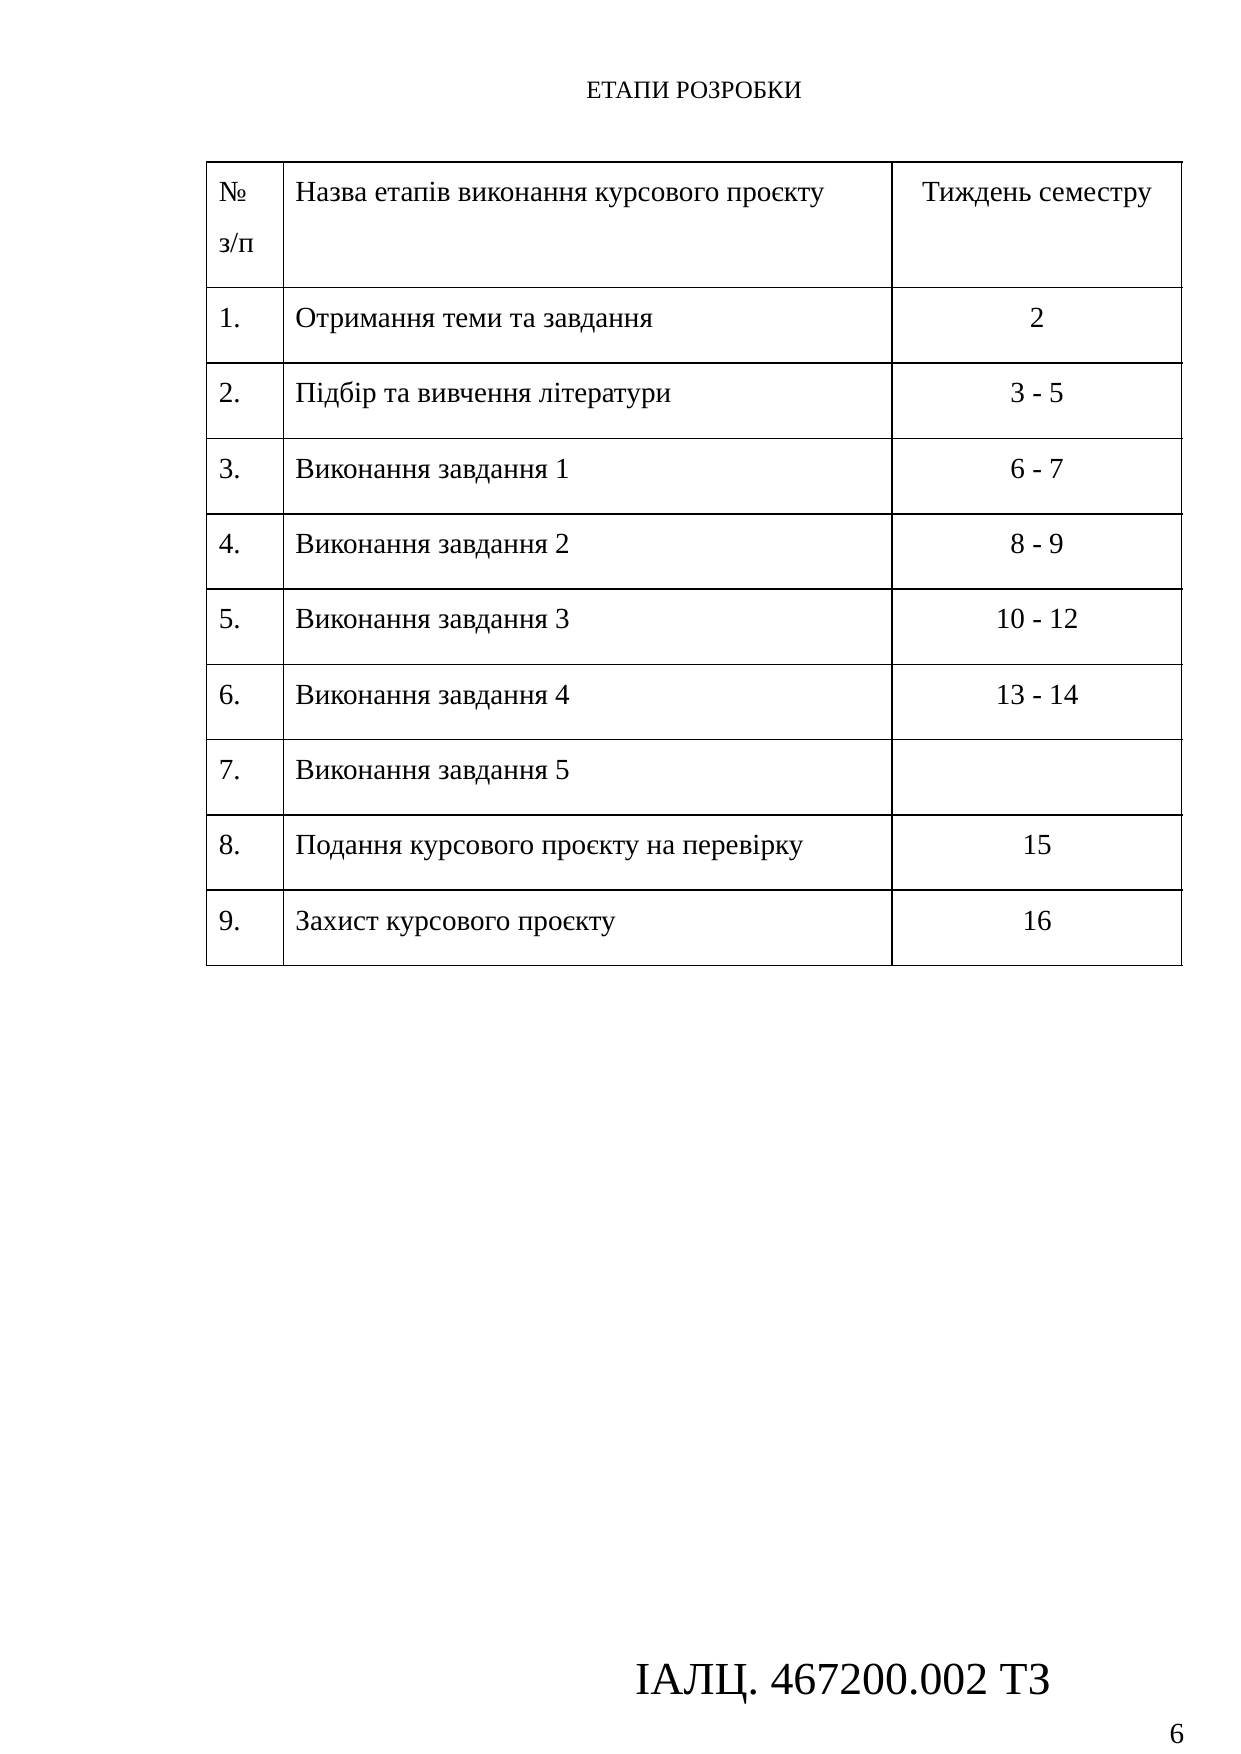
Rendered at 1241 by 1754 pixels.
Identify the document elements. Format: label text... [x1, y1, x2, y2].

table_cell Виконання завдання 5 [284, 740, 891, 814]
table_cell Отримання теми та завдання [284, 288, 891, 362]
table_cell 3. [207, 439, 283, 513]
table_cell Виконання завдання 3 [284, 590, 891, 663]
table_cell 10 - 12 [893, 590, 1181, 663]
text 6 [1149, 1716, 1204, 1749]
table_cell 4. [207, 515, 283, 588]
table_cell Захист курсового проєкту [284, 891, 891, 965]
table_cell 15 [893, 816, 1181, 889]
table_cell 7. [207, 740, 283, 814]
table_cell Виконання завдання 4 [284, 665, 891, 739]
table_cell 5. [207, 590, 283, 663]
table_cell 1. [207, 288, 283, 362]
table_cell Підбір та вивчення літератури [284, 364, 891, 437]
text ЕТАПИ РОЗРОБКИ [207, 75, 1181, 104]
table_cell 3 - 5 [893, 364, 1181, 437]
table_cell 9. [207, 891, 283, 965]
table_header Тиждень семестру [893, 163, 1181, 287]
table_cell 2. [207, 364, 283, 437]
table_header № з/п [207, 163, 283, 287]
table_cell Подання курсового проєкту на перевірку [284, 816, 891, 889]
table_cell 6 - 7 [893, 439, 1181, 513]
table_header Назва етапів виконання курсового проєкту [284, 163, 891, 287]
table_cell 2 [893, 288, 1181, 362]
table_cell [893, 740, 1181, 814]
table_cell Виконання завдання 1 [284, 439, 891, 513]
table_cell 6. [207, 665, 283, 739]
table_cell 8 - 9 [893, 515, 1181, 588]
table_cell 16 [893, 891, 1181, 965]
table_cell 13 - 14 [893, 665, 1181, 739]
table_cell Виконання завдання 2 [284, 515, 891, 588]
table_cell 8. [207, 816, 283, 889]
